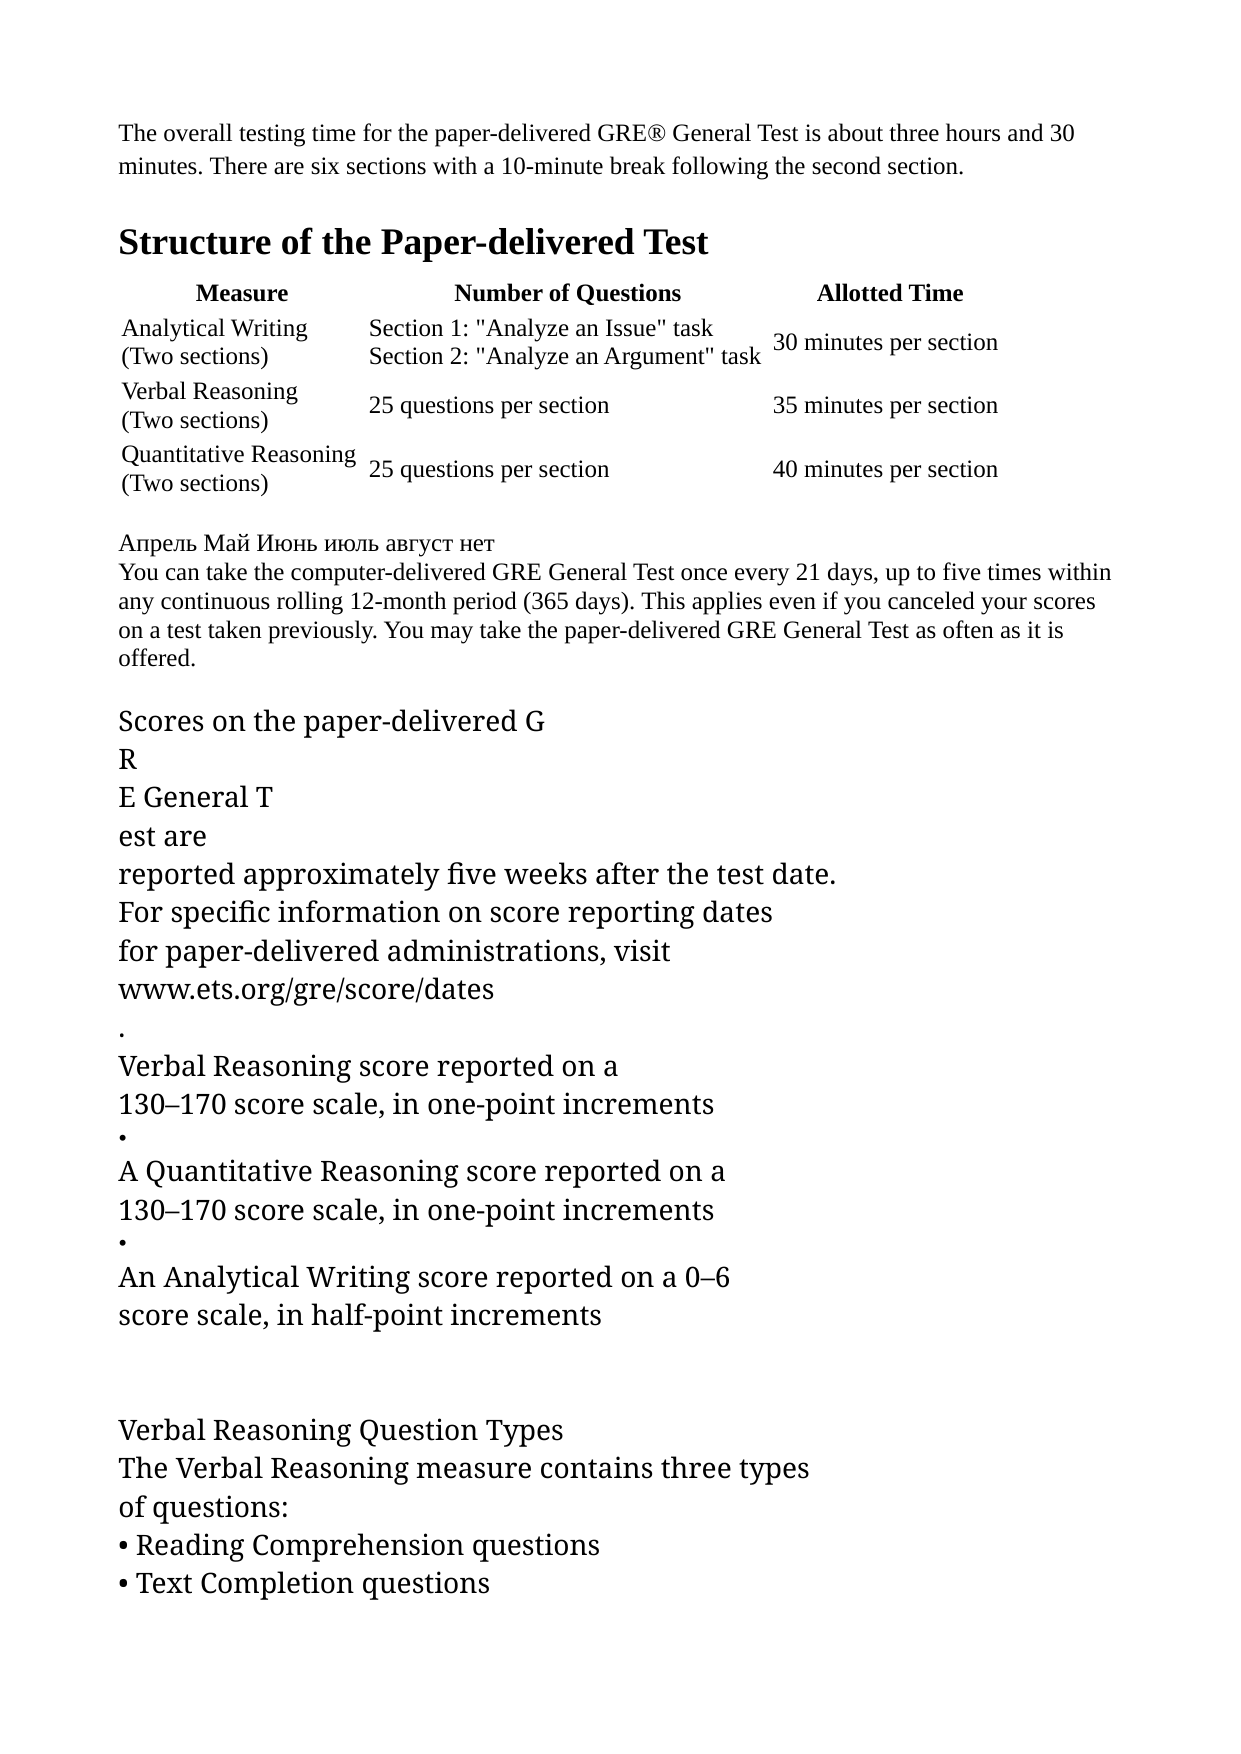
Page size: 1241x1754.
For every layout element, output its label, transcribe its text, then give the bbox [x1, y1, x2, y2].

table_cell 40 minutes per section [770, 436, 1010, 500]
text 130–170 score scale, in one-point increments [118, 1084, 1122, 1123]
text reported approximately five weeks after the test date. [118, 854, 1122, 893]
text R [118, 739, 1122, 778]
text . [118, 1008, 1122, 1046]
table_cell 25 questions per section [366, 373, 770, 436]
table_cell 30 minutes per section [770, 310, 1010, 373]
text You can take the computer-delivered GRE General Test once every 21 days, up to five times within any continuous rolling 12-month period (365 days). This applies even if you canceled your scores on a test taken previously. You may take the paper-delivered GRE General Test as often as it is offered. [118, 557, 1122, 672]
text est are [118, 816, 1122, 854]
text An Analytical Writing score reported on a 0–6 [118, 1257, 1122, 1295]
table_cell Analytical Writing (Two sections) [118, 310, 366, 373]
text Scores on the paper-delivered G [118, 701, 1122, 739]
text Verbal Reasoning score reported on a [118, 1046, 1122, 1084]
table_header Measure [118, 275, 366, 310]
table_header Allotted Time [770, 275, 1010, 310]
text Verbal Reasoning Question Types [118, 1410, 1122, 1448]
table_cell Section 1: "Analyze an Issue" task Section 2: "Analyze an Argument" task [366, 310, 770, 373]
table_header Number of Questions [366, 275, 770, 310]
text score scale, in half-point increments [118, 1295, 1122, 1333]
text The Verbal Reasoning measure contains three types [118, 1448, 1122, 1487]
text E General T [118, 778, 1122, 816]
table_cell Quantitative Reasoning (Two sections) [118, 436, 366, 500]
text The overall testing time for the paper-delivered GRE® General Test is about three hours and 30 minutes. There are six sections with a 10-minute break following the second section. [118, 118, 1122, 180]
text For specific information on score reporting dates [118, 893, 1122, 931]
subtitle Structure of the Paper-delivered Test [118, 219, 1122, 263]
table_cell Verbal Reasoning (Two sections) [118, 373, 366, 436]
text • [118, 1228, 1122, 1257]
text of questions: [118, 1487, 1122, 1525]
text • Reading Comprehension questions [118, 1525, 1122, 1563]
text 130–170 score scale, in one-point increments [118, 1190, 1122, 1228]
text www.ets.org/gre/score/dates [118, 969, 1122, 1008]
text • [118, 1123, 1122, 1151]
text • Text Completion questions [118, 1563, 1122, 1602]
text Апрель Май Июнь июль август нет [118, 528, 1122, 557]
table_cell 35 minutes per section [770, 373, 1010, 436]
table_cell 25 questions per section [366, 436, 770, 500]
text for paper-delivered administrations, visit [118, 931, 1122, 969]
text A Quantitative Reasoning score reported on a [118, 1151, 1122, 1190]
